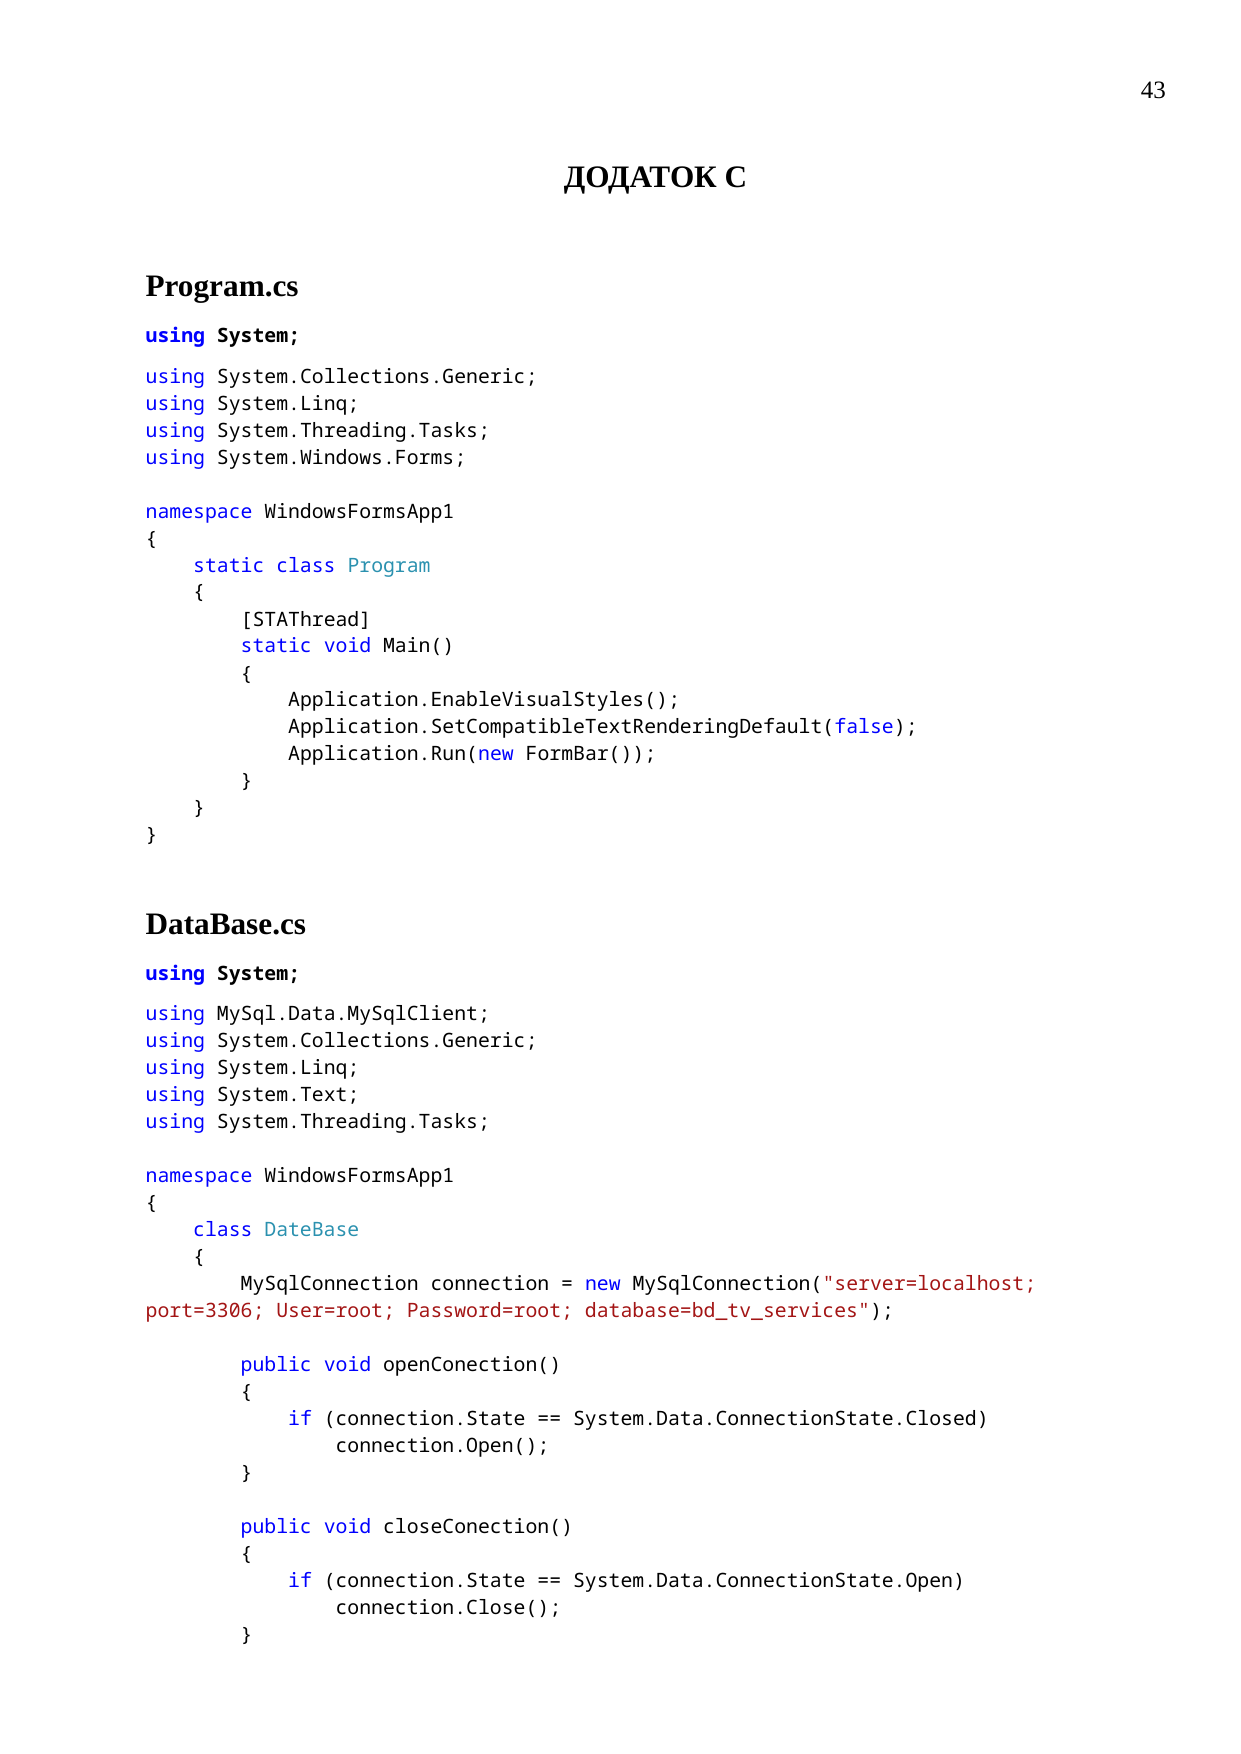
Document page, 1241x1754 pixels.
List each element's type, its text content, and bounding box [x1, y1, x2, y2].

text } [145, 1620, 1166, 1647]
text if (connection.State == System.Data.ConnectionState.Closed) [145, 1404, 1166, 1431]
text connection.Open(); [145, 1431, 1166, 1458]
text connection.Close(); [145, 1593, 1166, 1620]
text class DateBase [145, 1215, 1166, 1242]
subtitle ДОДАТОК С [145, 158, 1166, 194]
text } [145, 821, 1166, 848]
text static void Main() [145, 632, 1166, 659]
text } [145, 767, 1166, 794]
text { [145, 578, 1166, 605]
text using System.Collections.Generic; [145, 362, 1166, 389]
text { [145, 524, 1166, 551]
text Application.SetCompatibleTextRenderingDefault(false); [145, 713, 1166, 740]
text [STAThread] [145, 605, 1166, 632]
text using System.Threading.Tasks; [145, 1107, 1166, 1134]
text using System.Collections.Generic; [145, 1026, 1166, 1053]
text using System.Windows.Forms; [145, 443, 1166, 470]
text } [145, 794, 1166, 821]
text using System.Text; [145, 1080, 1166, 1107]
text { [145, 1188, 1166, 1215]
text if (connection.State == System.Data.ConnectionState.Open) [145, 1566, 1166, 1593]
text static class Program [145, 551, 1166, 578]
text using System.Linq; [145, 1053, 1166, 1080]
text Program.cs [145, 268, 1166, 304]
text { [145, 1377, 1166, 1404]
text Application.EnableVisualStyles(); [145, 686, 1166, 713]
text namespace WindowsFormsApp1 [145, 497, 1166, 524]
text } [145, 1458, 1166, 1485]
text using System.Threading.Tasks; [145, 416, 1166, 443]
text Application.Run(new FormBar()); [145, 740, 1166, 767]
text { [145, 659, 1166, 686]
text using System; [145, 322, 1166, 348]
text using MySql.Data.MySqlClient; [145, 999, 1166, 1026]
text namespace WindowsFormsApp1 [145, 1161, 1166, 1188]
text DataBase.cs [145, 905, 1166, 941]
text using System; [145, 959, 1166, 986]
text using System.Linq; [145, 389, 1166, 416]
text { [145, 1242, 1166, 1269]
text public void closeConection() [145, 1512, 1166, 1539]
text { [145, 1539, 1166, 1566]
text public void openConection() [145, 1350, 1166, 1377]
text MySqlConnection connection = new MySqlConnection("server=localhost; port=3306; User=root; Password=root; database=bd_tv_services"); [145, 1269, 1166, 1323]
